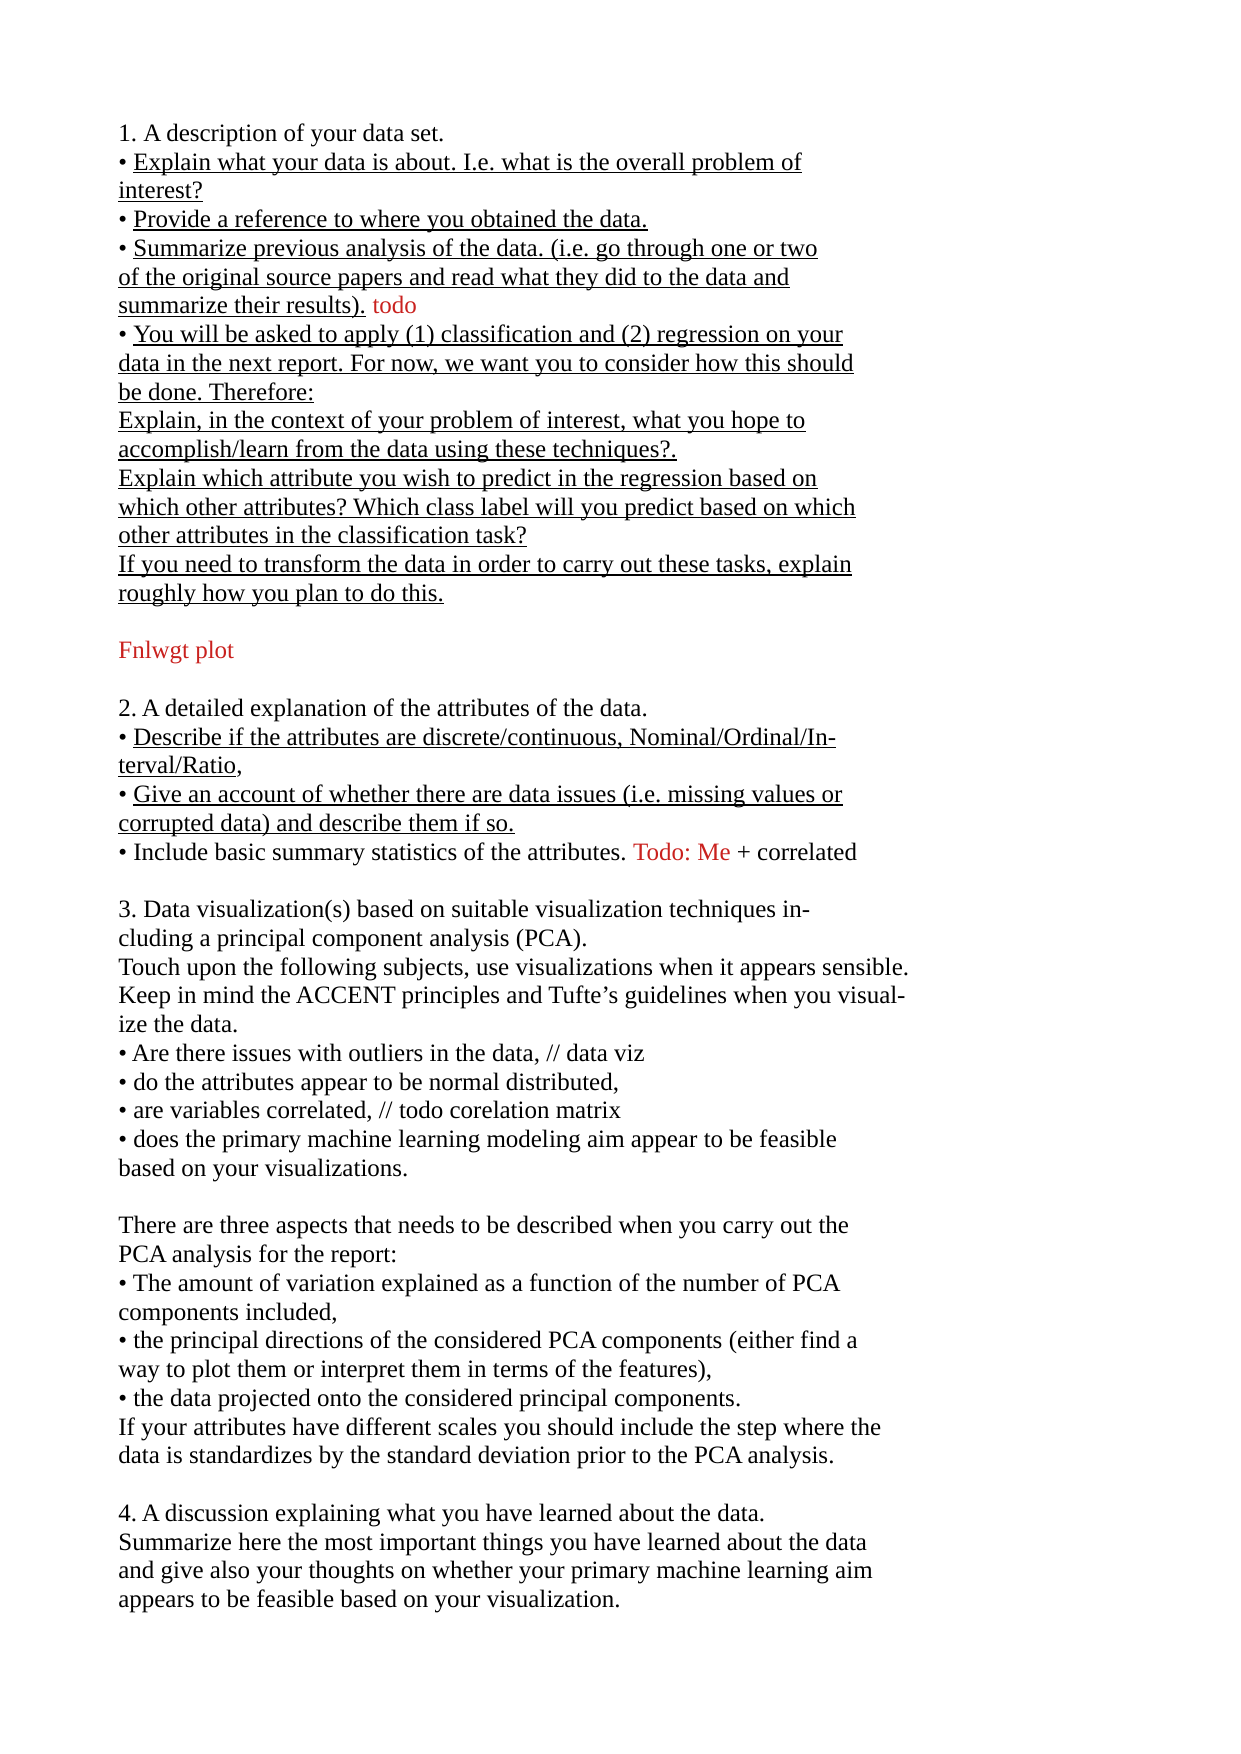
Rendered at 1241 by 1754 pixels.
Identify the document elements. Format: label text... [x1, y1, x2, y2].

text and give also your thoughts on whether your primary machine learning aim [118, 1556, 1122, 1584]
text appears to be feasible based on your visualization. [118, 1584, 1122, 1613]
text Fnlwgt plot [118, 636, 1122, 664]
text 3. Data visualization(s) based on suitable visualization techniques in- cluding a principal component analysis (PCA). Touch upon the following subjects, use visualizations when it appears sensible. Keep in mind the ACCENT principles and Tufte’s guidelines when you visual- ize the data. • Are there issues with outliers in the data, // data viz • do the attributes appear to be normal distributed, • are variables correlated, // todo corelation matrix • does the primary machine learning modeling aim appear to be feasible based on your visualizations. [118, 894, 1122, 1182]
text Summarize here the most important things you have learned about the data [118, 1527, 1122, 1556]
text • Describe if the attributes are discrete/continuous, Nominal/Ordinal/In- terval/Ratio, • Give an account of whether there are data issues (i.e. missing values or corrupted data) and describe them if so. • Include basic summary statistics of the attributes. Todo: Me + correlated [118, 722, 1122, 866]
text 1. A description of your data set. • Explain what your data is about. I.e. what is the overall problem of interest? • Provide a reference to where you obtained the data. • Summarize previous analysis of the data. (i.e. go through one or two of the original source papers and read what they did to the data and summarize their results). todo • You will be asked to apply (1) classification and (2) regression on your data in the next report. For now, we want you to consider how this should be done. Therefore: Explain, in the context of your problem of interest, what you hope to accomplish/learn from the data using these techniques?. Explain which attribute you wish to predict in the regression based on which other attributes? Which class label will you predict based on which other attributes in the classification task? If you need to transform the data in order to carry out these tasks, explain roughly how you plan to do this. [118, 118, 1122, 607]
text There are three aspects that needs to be described when you carry out the PCA analysis for the report: • The amount of variation explained as a function of the number of PCA components included, • the principal directions of the considered PCA components (either find a way to plot them or interpret them in terms of the features), • the data projected onto the considered principal components. If your attributes have different scales you should include the step where the data is standardizes by the standard deviation prior to the PCA analysis. [118, 1211, 1122, 1469]
text 2. A detailed explanation of the attributes of the data. [118, 693, 1122, 722]
text 4. A discussion explaining what you have learned about the data. [118, 1498, 1122, 1527]
